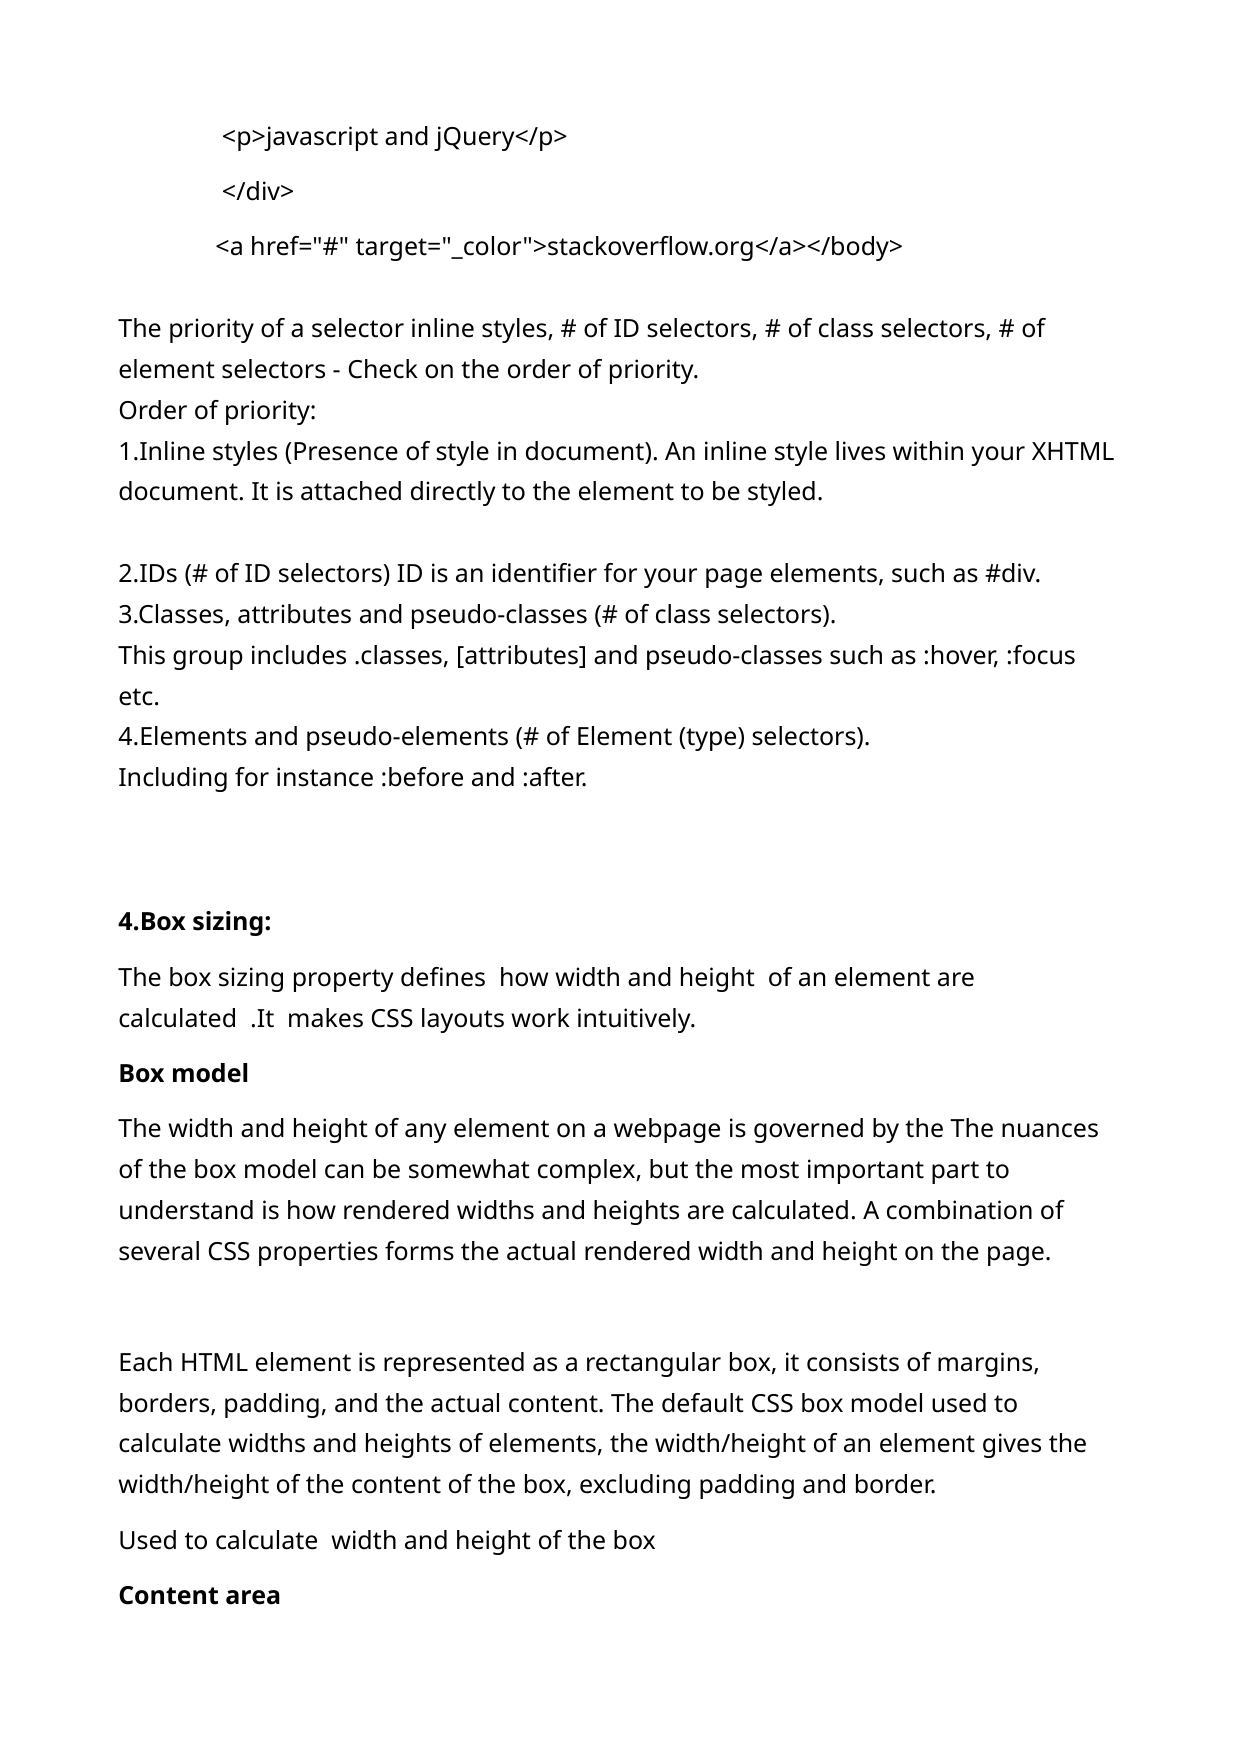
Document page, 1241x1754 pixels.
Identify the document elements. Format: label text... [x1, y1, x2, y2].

text </div> [118, 173, 1122, 208]
text The width and height of any element on a webpage is governed by the The nuances of the box model can be somewhat complex, but the most important part to understand is how rendered widths and heights are calculated. A combination of several CSS properties forms the actual rendered width and height on the page. [118, 1111, 1122, 1268]
text <a href="#" target="_color">stackoverflow.org</a></body> The priority of a selector inline styles, # of ID selectors, # of class selectors, # of element selectors - Check on the order of priority. Order of priority: 1.Inline styles (Presence of style in document). An inline style lives within your XHTML document. It is attached directly to the element to be styled. 2.IDs (# of ID selectors) ID is an identifier for your page elements, such as #div. 3.Classes, attributes and pseudo-classes (# of class selectors). This group includes .classes, [attributes] and pseudo-classes such as :hover, :focus etc. 4.Elements and pseudo-elements (# of Element (type) selectors). Including for instance :before and :after. [118, 229, 1122, 828]
text The box sizing property defines how width and height of an element are calculated .It makes CSS layouts work intuitively. [118, 959, 1122, 1034]
text Each HTML element is represented as a rectangular box, it consists of margins, borders, padding, and the actual content. The default CSS box model used to calculate widths and heights of elements, the width/height of an element gives the width/height of the content of the box, excluding padding and border. [118, 1344, 1122, 1501]
text 4.Box sizing: [118, 904, 1122, 938]
text Used to calculate width and height of the box [118, 1522, 1122, 1556]
text <p>javascript and jQuery</p> [118, 118, 1122, 152]
text Content area [118, 1578, 1122, 1612]
text Box model [118, 1056, 1122, 1090]
